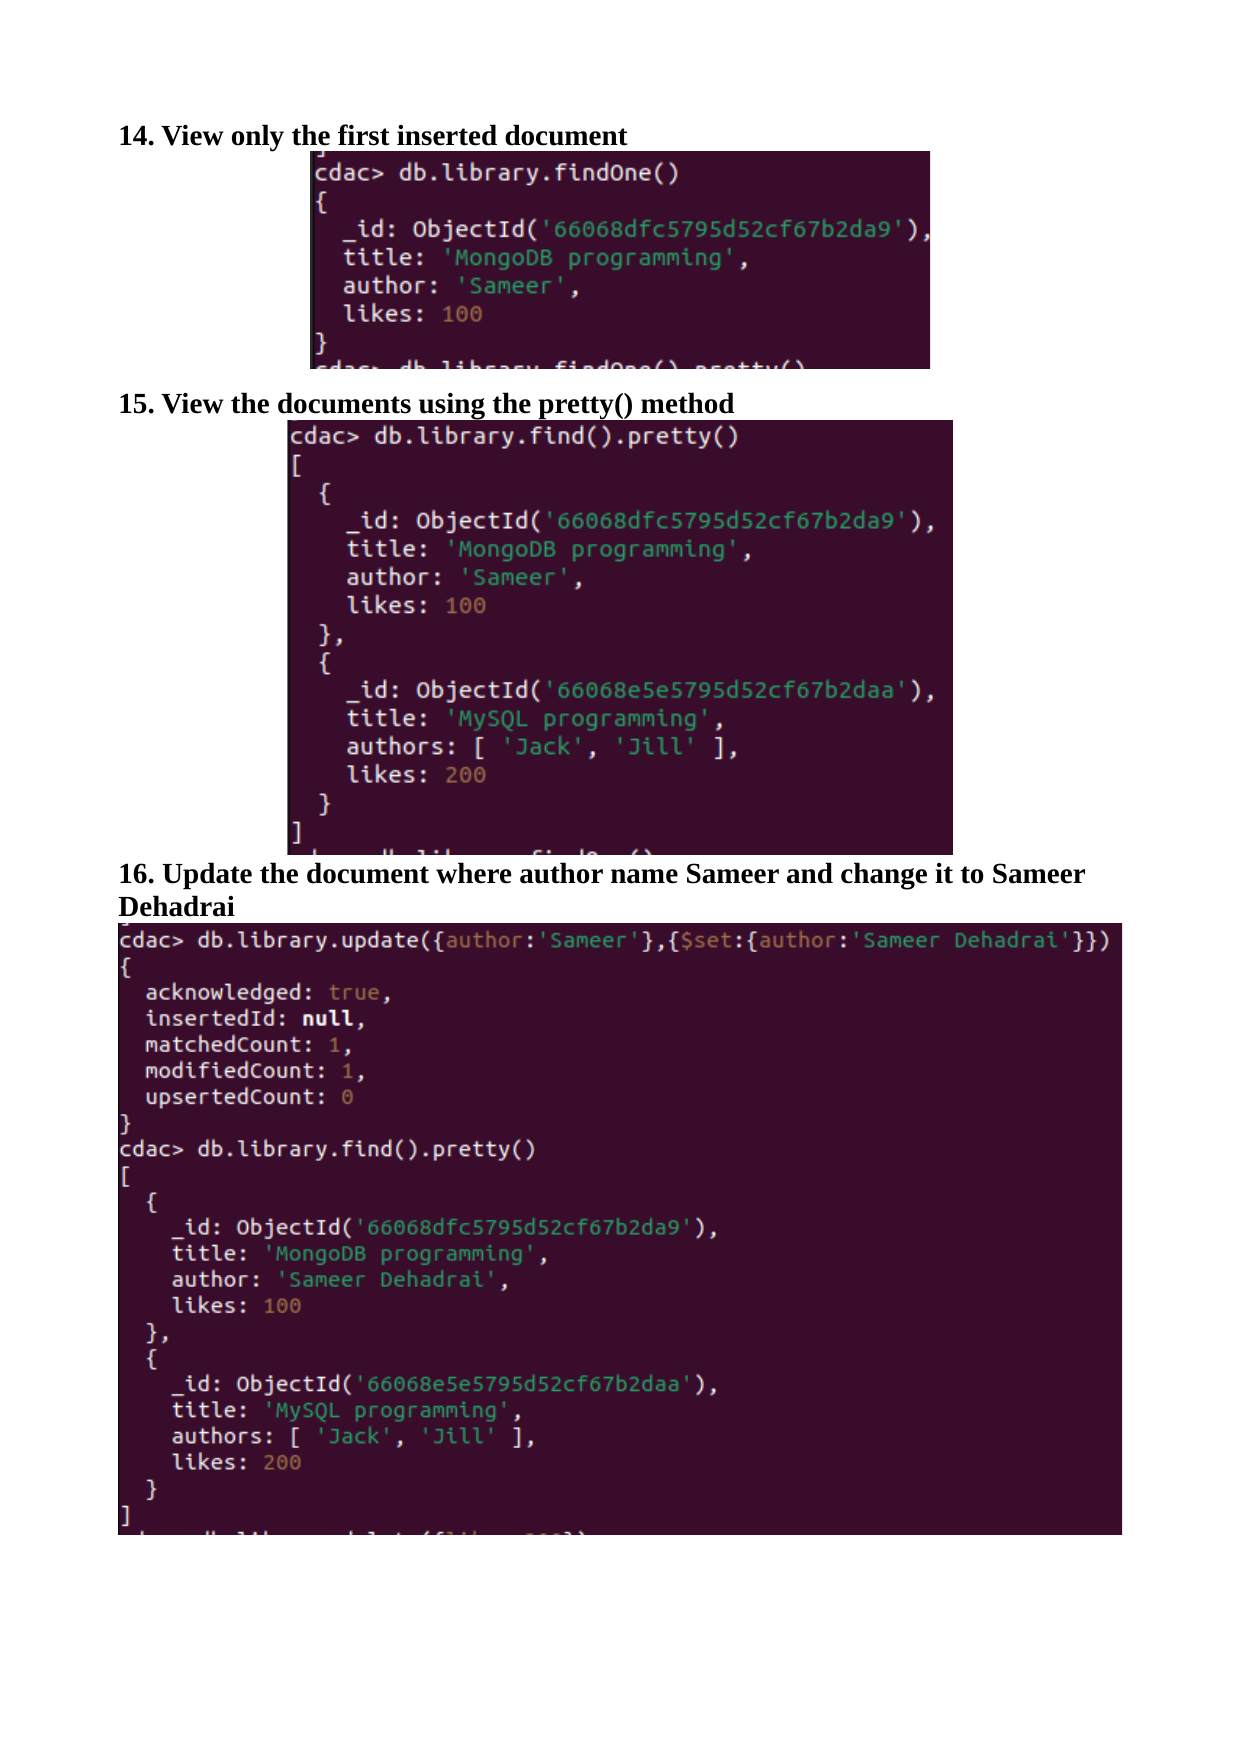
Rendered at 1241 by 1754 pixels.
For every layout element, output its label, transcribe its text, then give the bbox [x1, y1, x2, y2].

picture [287, 420, 953, 855]
text 14. View only the first inserted document [118, 118, 1122, 152]
text Dehadrai [118, 889, 1122, 923]
picture [310, 151, 931, 369]
text 15. View the documents using the pretty() method [118, 386, 1122, 420]
picture [118, 923, 1123, 1535]
text 16. Update the document where author name Sameer and change it to Sameer [118, 856, 1122, 889]
